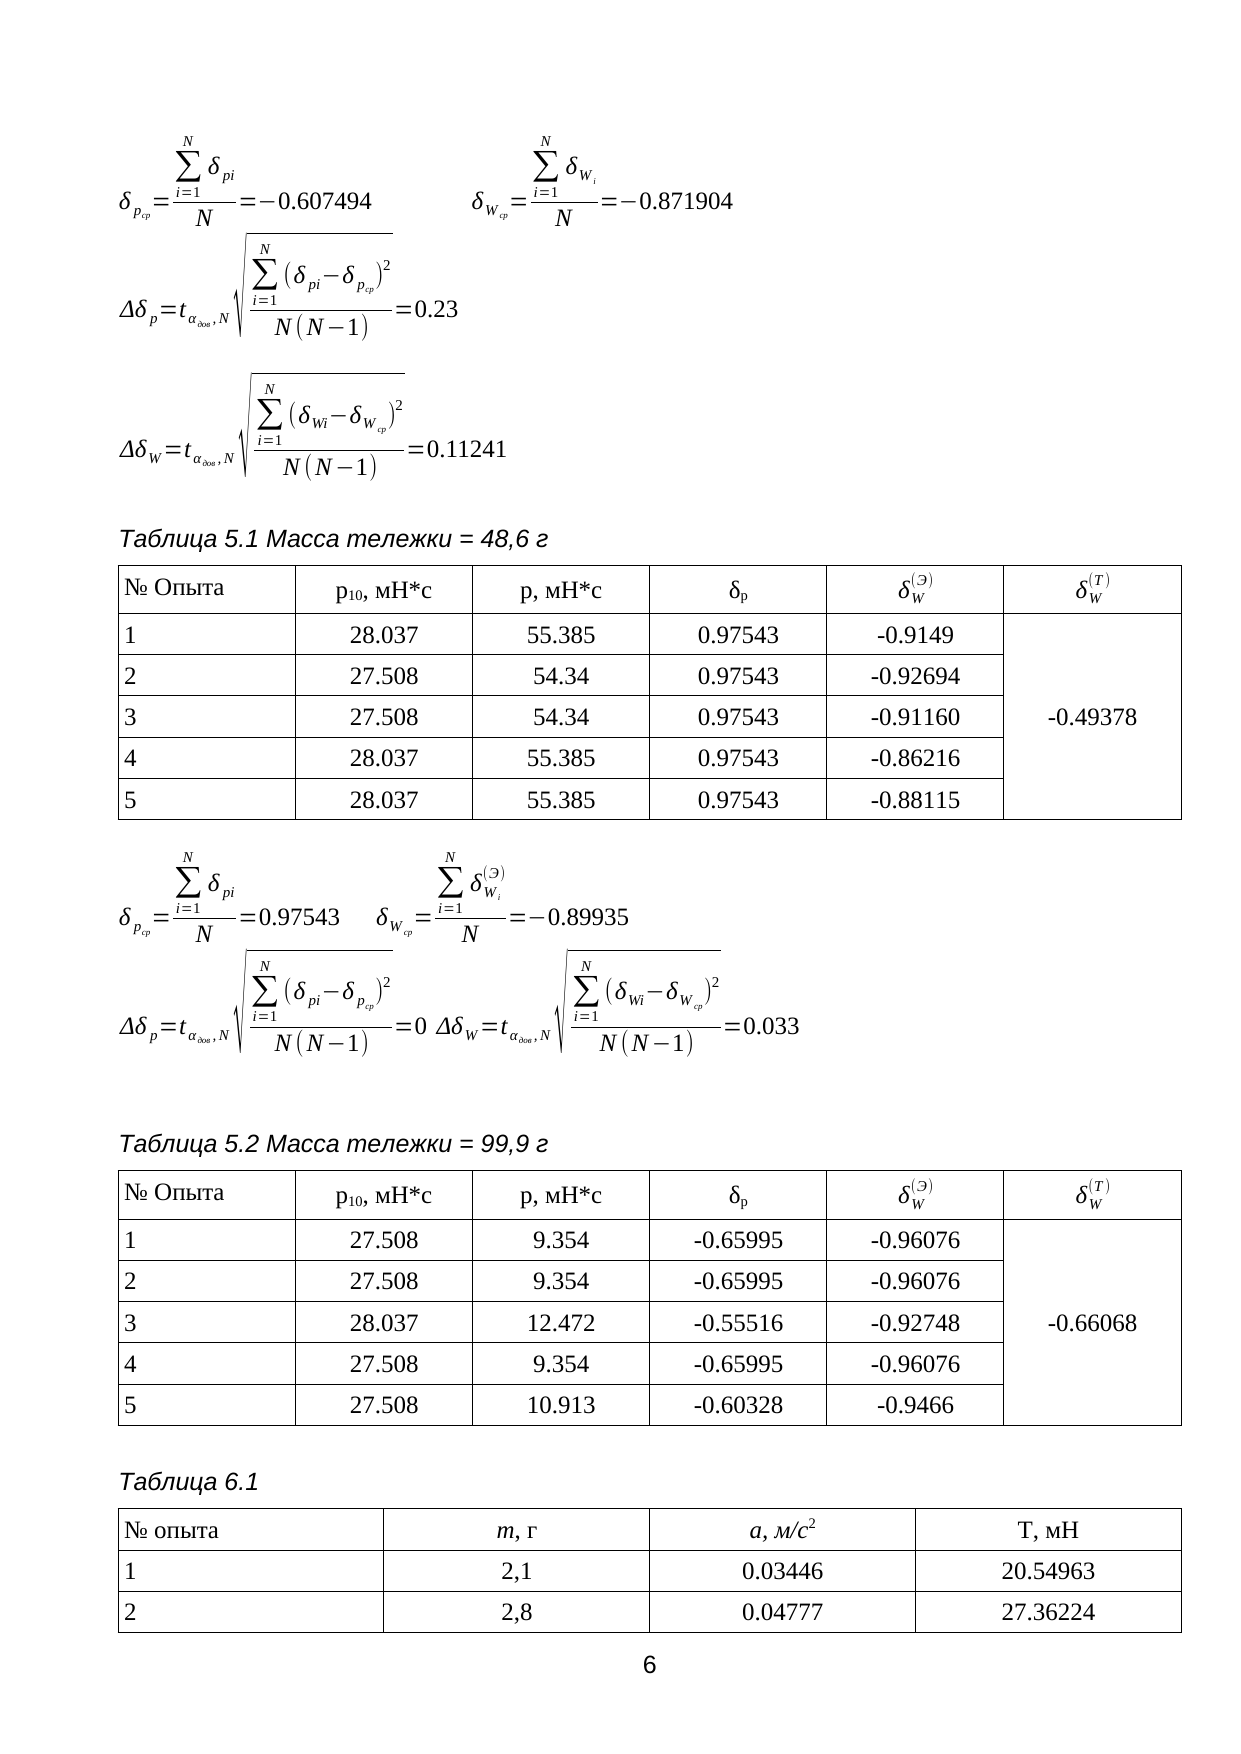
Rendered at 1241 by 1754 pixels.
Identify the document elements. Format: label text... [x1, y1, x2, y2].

table_cell 3 [119, 1302, 295, 1342]
table_cell 27.508 [296, 1343, 472, 1383]
table_cell -0.9466 [827, 1385, 1003, 1425]
table_header p, мH*c [473, 1171, 649, 1218]
table_cell 9.354 [473, 1261, 649, 1301]
text Таблица 6.1 [118, 1467, 1181, 1496]
table_cell -0.96076 [827, 1343, 1003, 1383]
table_cell -0.92748 [827, 1302, 1003, 1342]
table_cell -0.88115 [827, 779, 1003, 819]
table_cell 5 [119, 779, 295, 819]
table_header [827, 1171, 1003, 1218]
table_cell 1 [119, 1551, 383, 1591]
table_cell -0.66068 [1004, 1220, 1181, 1425]
table_cell 9.354 [473, 1343, 649, 1383]
table_cell 2,1 [384, 1551, 649, 1591]
table_cell -0.65995 [650, 1261, 826, 1301]
text Таблица 5.1 Mасса тележки = 48,6 г [118, 524, 1181, 552]
table_header [1004, 566, 1181, 613]
table_cell -0.92694 [827, 655, 1003, 695]
table_header [827, 566, 1003, 613]
table_cell -0.86216 [827, 738, 1003, 778]
text Таблица 5.2 Mасса тележки = 99,9 г [118, 1129, 1181, 1158]
table_cell 1 [119, 1220, 295, 1260]
table_cell 55.385 [473, 779, 649, 819]
table_cell -0.49378 [1004, 614, 1181, 819]
table_header № опыта [119, 1509, 383, 1549]
table_cell 28.037 [296, 738, 472, 778]
table_cell 20.54963 [916, 1551, 1181, 1591]
table_cell -0.96076 [827, 1220, 1003, 1260]
table_cell 2,8 [384, 1592, 649, 1632]
table_cell 55.385 [473, 738, 649, 778]
table_cell 1 [119, 614, 295, 654]
table_header p10, мH*c [296, 566, 472, 613]
table_header p10, мH*c [296, 1171, 472, 1218]
table_cell 28.037 [296, 779, 472, 819]
table_header T, мH [916, 1509, 1181, 1549]
table_cell 0.97543 [650, 779, 826, 819]
table_cell 28.037 [296, 1302, 472, 1342]
table_cell 0.97543 [650, 655, 826, 695]
table_cell 4 [119, 738, 295, 778]
table_cell 2 [119, 1592, 383, 1632]
table_header № Опыта [119, 1171, 295, 1218]
table_header p, мH*c [473, 566, 649, 613]
table_cell 10.913 [473, 1385, 649, 1425]
table_header № Опыта [119, 566, 295, 613]
table_cell 0.97543 [650, 696, 826, 737]
table_cell -0.65995 [650, 1343, 826, 1383]
table_header a, м/c2 [650, 1509, 915, 1549]
table_cell 27.508 [296, 696, 472, 737]
table_cell -0.65995 [650, 1220, 826, 1260]
table_cell 3 [119, 696, 295, 737]
table_cell 0.04777 [650, 1592, 915, 1632]
table_header δp [650, 566, 826, 613]
table_cell 0.97543 [650, 614, 826, 654]
table_cell -0.60328 [650, 1385, 826, 1425]
table_header m, г [384, 1509, 649, 1549]
table_cell 2 [119, 1261, 295, 1301]
table_cell -0.91160 [827, 696, 1003, 737]
table_cell -0.55516 [650, 1302, 826, 1342]
table_header [1004, 1171, 1181, 1218]
table_cell 4 [119, 1343, 295, 1383]
table_cell 12.472 [473, 1302, 649, 1342]
table_cell 2 [119, 655, 295, 695]
table_cell 27.508 [296, 1385, 472, 1425]
table_cell -0.9149 [827, 614, 1003, 654]
table_cell 54.34 [473, 696, 649, 737]
table_cell 5 [119, 1385, 295, 1425]
table_header δp [650, 1171, 826, 1218]
table_cell 0.97543 [650, 738, 826, 778]
table_cell 55.385 [473, 614, 649, 654]
table_cell 54.34 [473, 655, 649, 695]
table_cell 28.037 [296, 614, 472, 654]
table_cell 27.508 [296, 1220, 472, 1260]
table_cell 27.508 [296, 655, 472, 695]
table_cell -0.96076 [827, 1261, 1003, 1301]
table_cell 27.36224 [916, 1592, 1181, 1632]
table_cell 0.03446 [650, 1551, 915, 1591]
table_cell 9.354 [473, 1220, 649, 1260]
table_cell 27.508 [296, 1261, 472, 1301]
